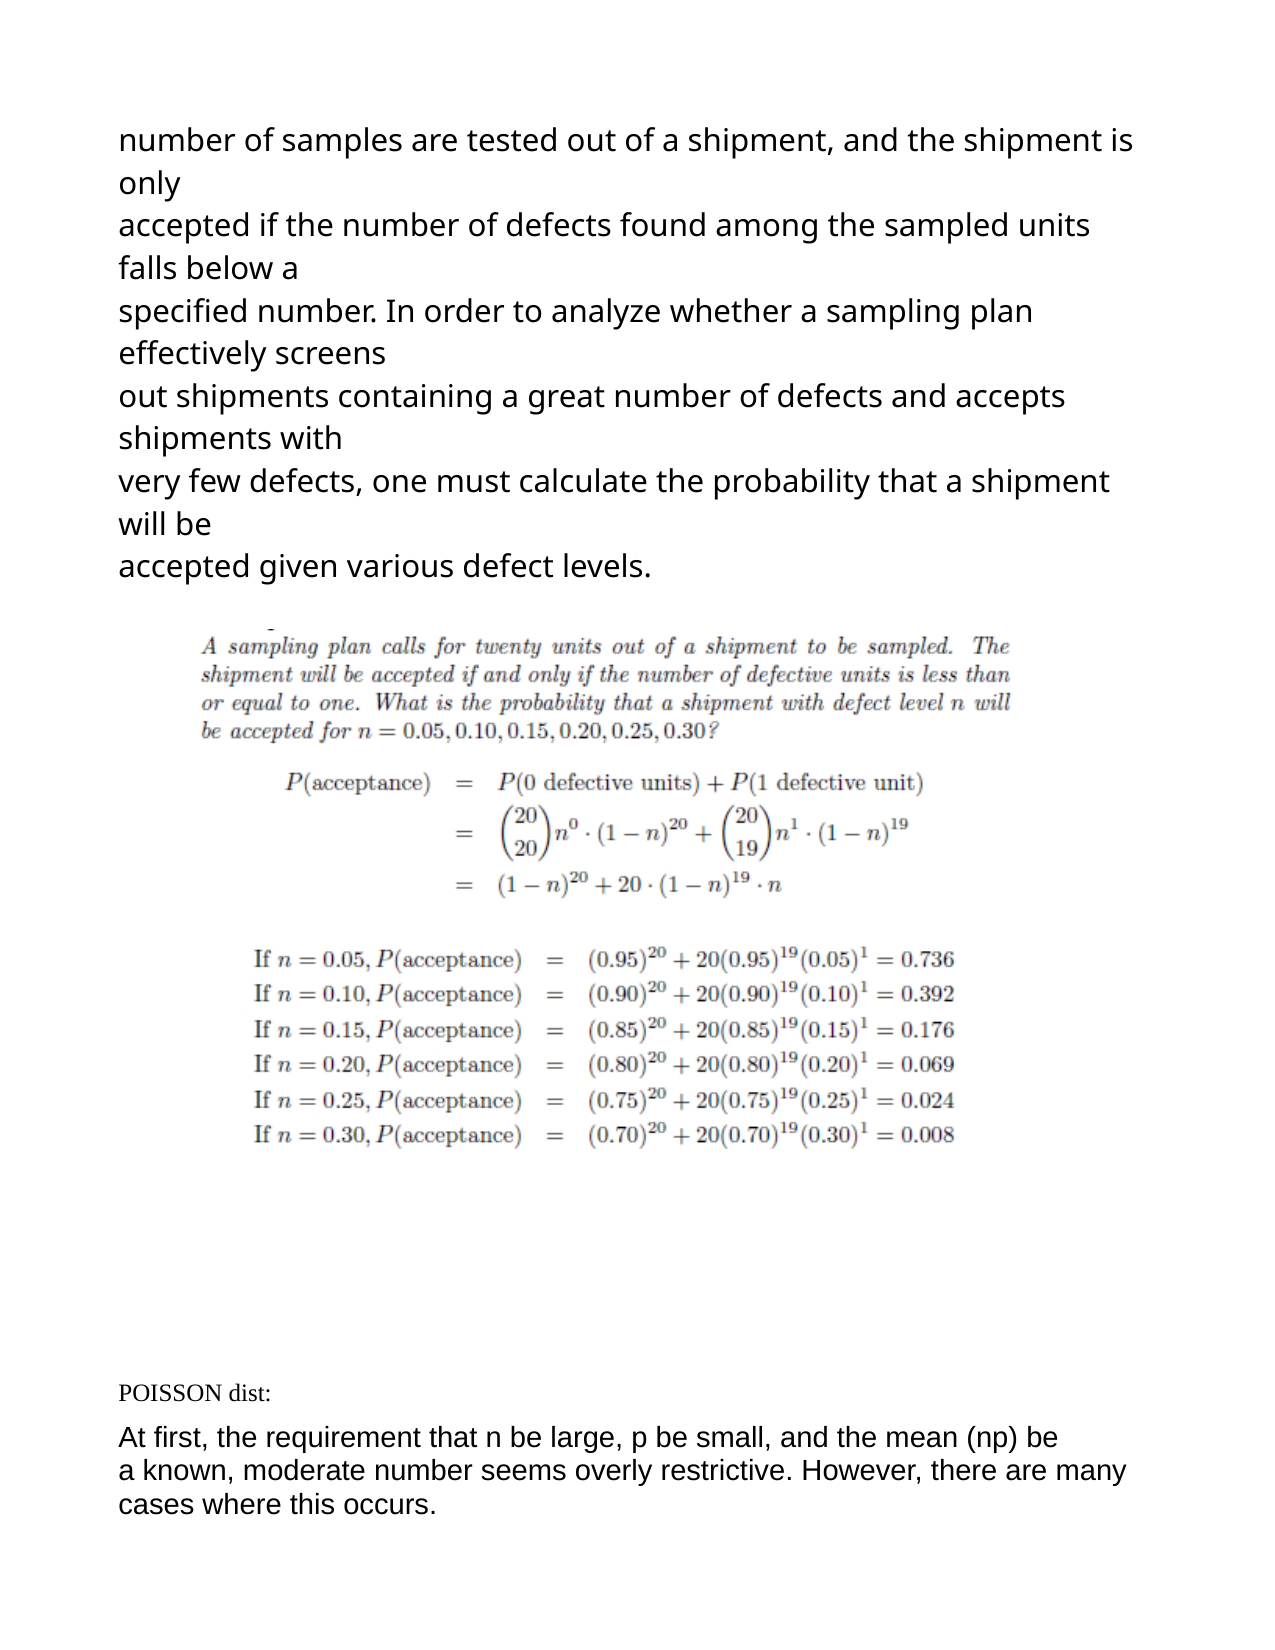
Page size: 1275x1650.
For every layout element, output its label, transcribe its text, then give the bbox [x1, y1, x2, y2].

text accepted given various defect levels. [118, 544, 1157, 587]
text At first, the requirement that n be large, p be small, and the mean (np) be [118, 1419, 1157, 1453]
text a known, moderate number seems overly restrictive. However, there are many [118, 1453, 1157, 1487]
text accepted if the number of defects found among the sampled units falls below a [118, 203, 1157, 288]
text POISSON dist: [118, 1378, 1157, 1407]
text very few defects, one must calculate the probability that a shipment will be [118, 459, 1157, 544]
picture [146, 629, 1129, 1199]
text out shipments containing a great number of defects and accepts shipments with [118, 374, 1157, 459]
text specified number. In order to analyze whether a sampling plan effectively screens [118, 288, 1157, 374]
text number of samples are tested out of a shipment, and the shipment is only [118, 118, 1157, 203]
text cases where this occurs. [118, 1487, 1157, 1520]
